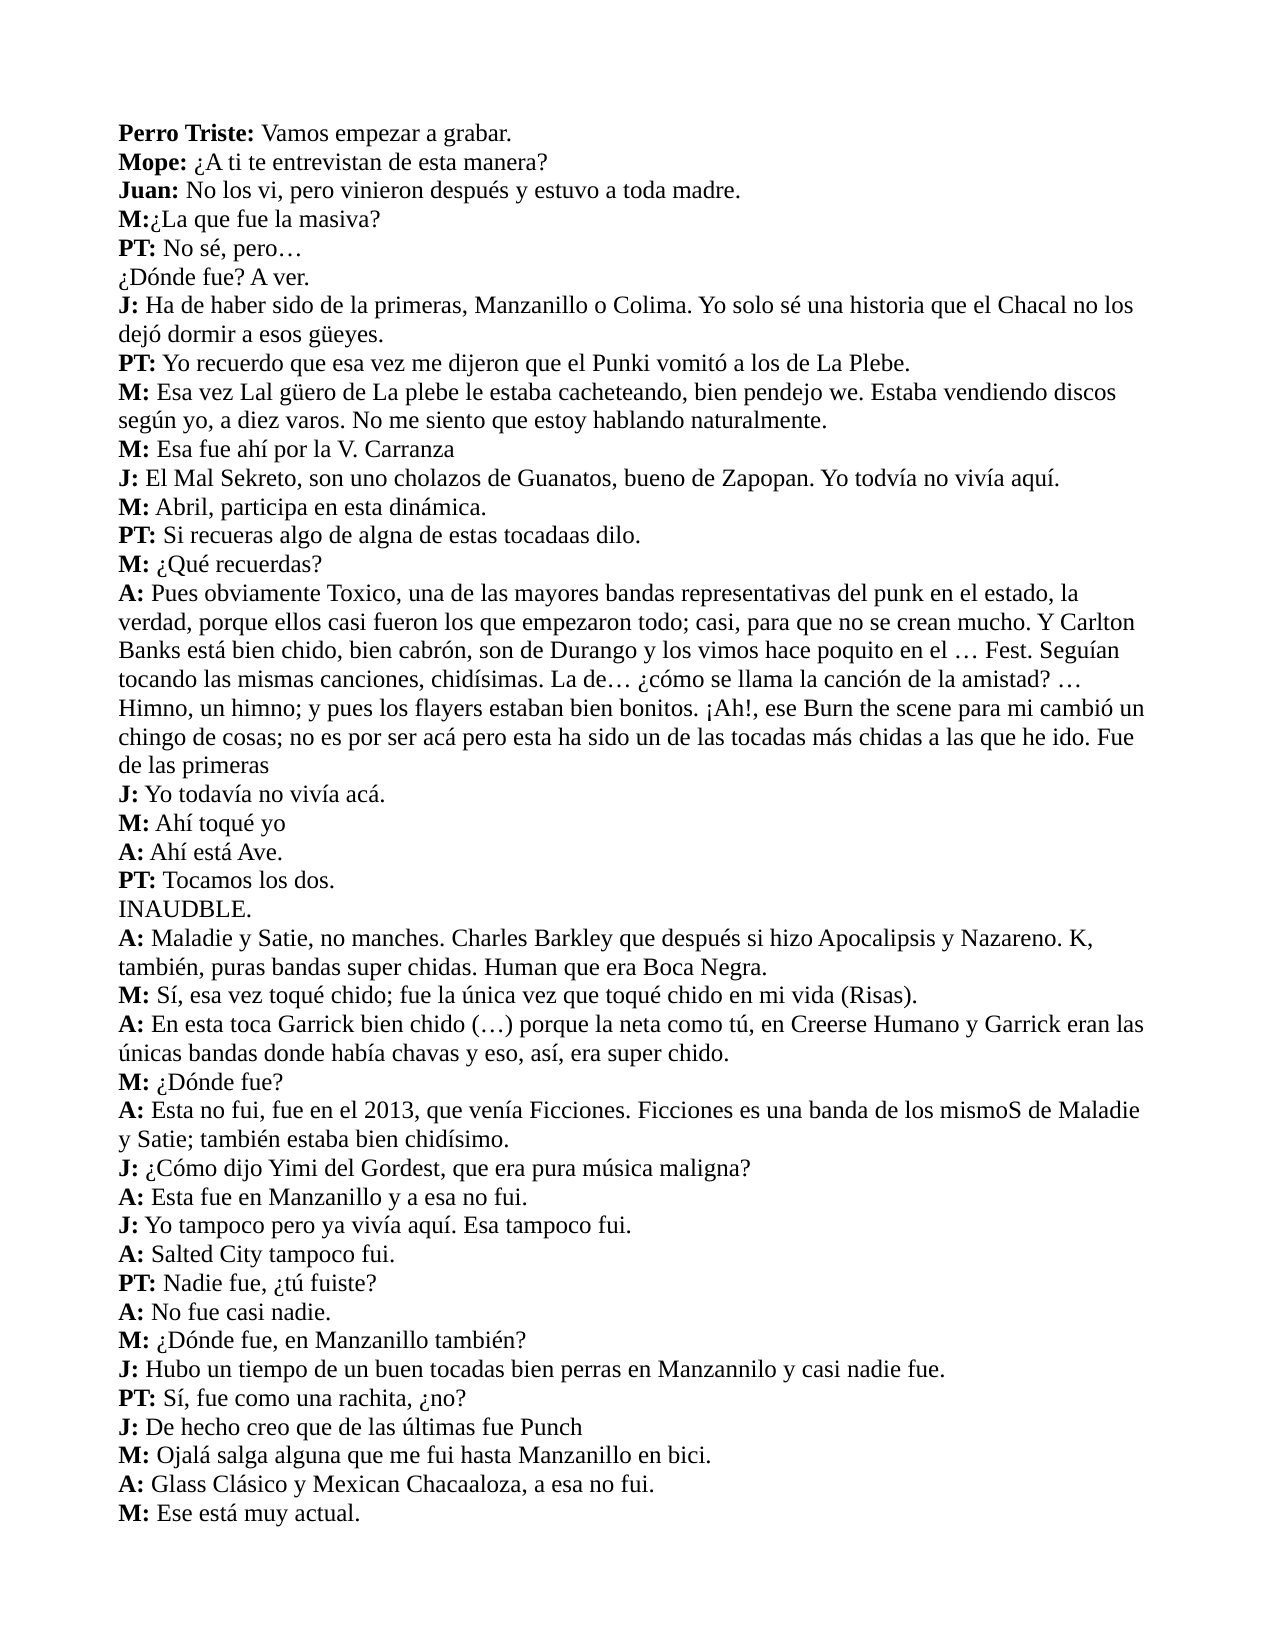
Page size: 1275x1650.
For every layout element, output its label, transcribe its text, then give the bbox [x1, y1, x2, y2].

text PT: Nadie fue, ¿tú fuiste? [118, 1268, 1157, 1297]
text M: Ese está muy actual. [118, 1498, 1157, 1527]
text M: ¿Qué recuerdas? [118, 549, 1157, 578]
text Mope: ¿A ti te entrevistan de esta manera? [118, 147, 1157, 176]
text A: Glass Clásico y Mexican Chacaaloza, a esa no fui. [118, 1469, 1157, 1498]
text A: Salted City tampoco fui. [118, 1239, 1157, 1268]
text M: Ojalá salga alguna que me fui hasta Manzanillo en bici. [118, 1441, 1157, 1469]
text PT: Si recueras algo de algna de estas tocadaas dilo. [118, 521, 1157, 549]
text M: ¿Dónde fue? [118, 1067, 1157, 1096]
text A: Esta no fui, fue en el 2013, que venía Ficciones. Ficciones es una banda de los mismoS de Maladie y Satie; también estaba bien chidísimo. [118, 1096, 1157, 1153]
text J: Yo todavía no vivía acá. [118, 779, 1157, 808]
text PT: Tocamos los dos. [118, 866, 1157, 894]
text J: De hecho creo que de las últimas fue Punch [118, 1412, 1157, 1441]
text PT: Sí, fue como una rachita, ¿no? [118, 1383, 1157, 1412]
text A: No fue casi nadie. [118, 1297, 1157, 1326]
text A: Maladie y Satie, no manches. Charles Barkley que después si hizo Apocalipsis y Nazareno. K, también, puras bandas super chidas. Human que era Boca Negra. [118, 923, 1157, 981]
text M: Abril, participa en esta dinámica. [118, 492, 1157, 521]
text A: Ahí está Ave. [118, 837, 1157, 866]
text J: Ha de haber sido de la primeras, Manzanillo o Colima. Yo solo sé una historia que el Chacal no los dejó dormir a esos güeyes. [118, 291, 1157, 348]
text M: ¿Dónde fue, en Manzanillo también? [118, 1326, 1157, 1354]
text J: ¿Cómo dijo Yimi del Gordest, que era pura música maligna? [118, 1153, 1157, 1182]
text A: Esta fue en Manzanillo y a esa no fui. [118, 1182, 1157, 1211]
text J: Hubo un tiempo de un buen tocadas bien perras en Manzannilo y casi nadie fue. [118, 1354, 1157, 1383]
text J: El Mal Sekreto, son uno cholazos de Guanatos, bueno de Zapopan. Yo todvía no vivía aquí. [118, 463, 1157, 492]
text PT: No sé, pero… [118, 233, 1157, 262]
text M: Sí, esa vez toqué chido; fue la única vez que toqué chido en mi vida (Risas). [118, 981, 1157, 1009]
text A: Pues obviamente Toxico, una de las mayores bandas representativas del punk en el estado, la verdad, porque ellos casi fueron los que empezaron todo; casi, para que no se crean mucho. Y Carlton Banks está bien chido, bien cabrón, son de Durango y los vimos hace poquito en el … Fest. Seguían tocando las mismas canciones, chidísimas. La de… ¿cómo se llama la canción de la amistad? … Himno, un himno; y pues los flayers estaban bien bonitos. ¡Ah!, ese Burn the scene para mi cambió un chingo de cosas; no es por ser acá pero esta ha sido un de las tocadas más chidas a las que he ido. Fue de las primeras [118, 578, 1157, 779]
text M: Esa fue ahí por la V. Carranza [118, 434, 1157, 463]
text M:¿La que fue la masiva? [118, 204, 1157, 233]
text M: Esa vez Lal güero de La plebe le estaba cacheteando, bien pendejo we. Estaba vendiendo discos según yo, a diez varos. No me siento que estoy hablando naturalmente. [118, 377, 1157, 434]
text J: Yo tampoco pero ya vivía aquí. Esa tampoco fui. [118, 1211, 1157, 1239]
text M: Ahí toqué yo [118, 808, 1157, 837]
text Juan: No los vi, pero vinieron después y estuvo a toda madre. [118, 176, 1157, 204]
text PT: Yo recuerdo que esa vez me dijeron que el Punki vomitó a los de La Plebe. [118, 348, 1157, 377]
text Perro Triste: Vamos empezar a grabar. [118, 118, 1157, 147]
text A: En esta toca Garrick bien chido (…) porque la neta como tú, en Creerse Humano y Garrick eran las únicas bandas donde había chavas y eso, así, era super chido. [118, 1009, 1157, 1067]
text INAUDBLE. [118, 894, 1157, 923]
text ¿Dónde fue? A ver. [118, 262, 1157, 291]
